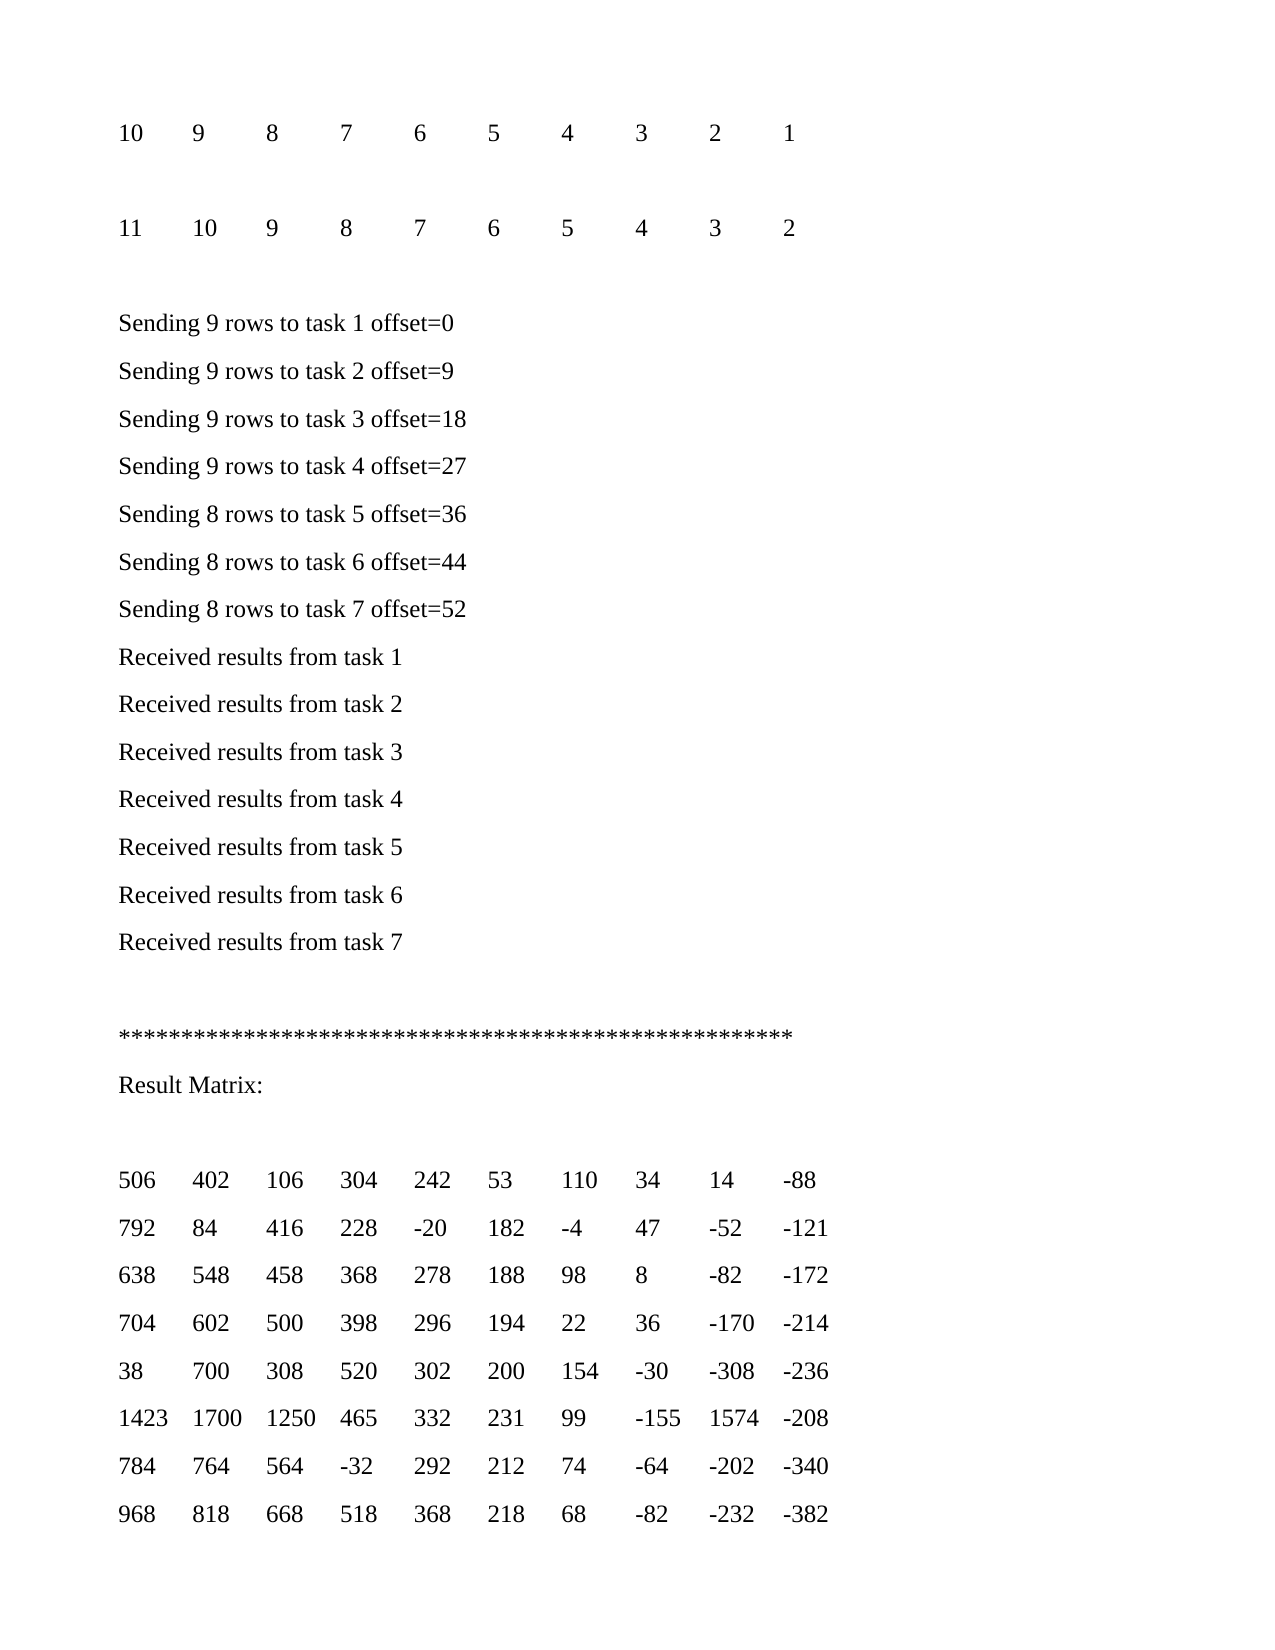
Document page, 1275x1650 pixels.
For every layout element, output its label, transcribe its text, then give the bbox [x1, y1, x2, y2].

text Received results from task 3 [118, 737, 1157, 766]
text 704 602 500 398 296 194 22 36 -170 -214 [118, 1308, 1157, 1337]
text Sending 8 rows to task 5 offset=36 [118, 499, 1157, 528]
text Sending 9 rows to task 3 offset=18 [118, 404, 1157, 432]
text 792 84 416 228 -20 182 -4 47 -52 -121 [118, 1213, 1157, 1242]
text Received results from task 4 [118, 784, 1157, 813]
text 638 548 458 368 278 188 98 8 -82 -172 [118, 1261, 1157, 1289]
text Sending 9 rows to task 4 offset=27 [118, 451, 1157, 480]
text 11 10 9 8 7 6 5 4 3 2 [118, 213, 1157, 242]
text Received results from task 1 [118, 642, 1157, 671]
text Received results from task 7 [118, 927, 1157, 956]
text 38 700 308 520 302 200 154 -30 -308 -236 [118, 1356, 1157, 1384]
text Sending 8 rows to task 6 offset=44 [118, 547, 1157, 575]
text ****************************************************** [118, 1023, 1157, 1051]
text Received results from task 5 [118, 832, 1157, 861]
text Received results from task 6 [118, 880, 1157, 908]
text Sending 9 rows to task 1 offset=0 [118, 308, 1157, 337]
text 506 402 106 304 242 53 110 34 14 -88 [118, 1165, 1157, 1194]
text 1423 1700 1250 465 332 231 99 -155 1574 -208 [118, 1403, 1157, 1432]
text Received results from task 2 [118, 689, 1157, 718]
text Sending 9 rows to task 2 offset=9 [118, 356, 1157, 385]
text Result Matrix: [118, 1070, 1157, 1099]
text 784 764 564 -32 292 212 74 -64 -202 -340 [118, 1451, 1157, 1480]
text 968 818 668 518 368 218 68 -82 -232 -382 [118, 1499, 1157, 1527]
text 10 9 8 7 6 5 4 3 2 1 [118, 118, 1157, 147]
text Sending 8 rows to task 7 offset=52 [118, 594, 1157, 623]
